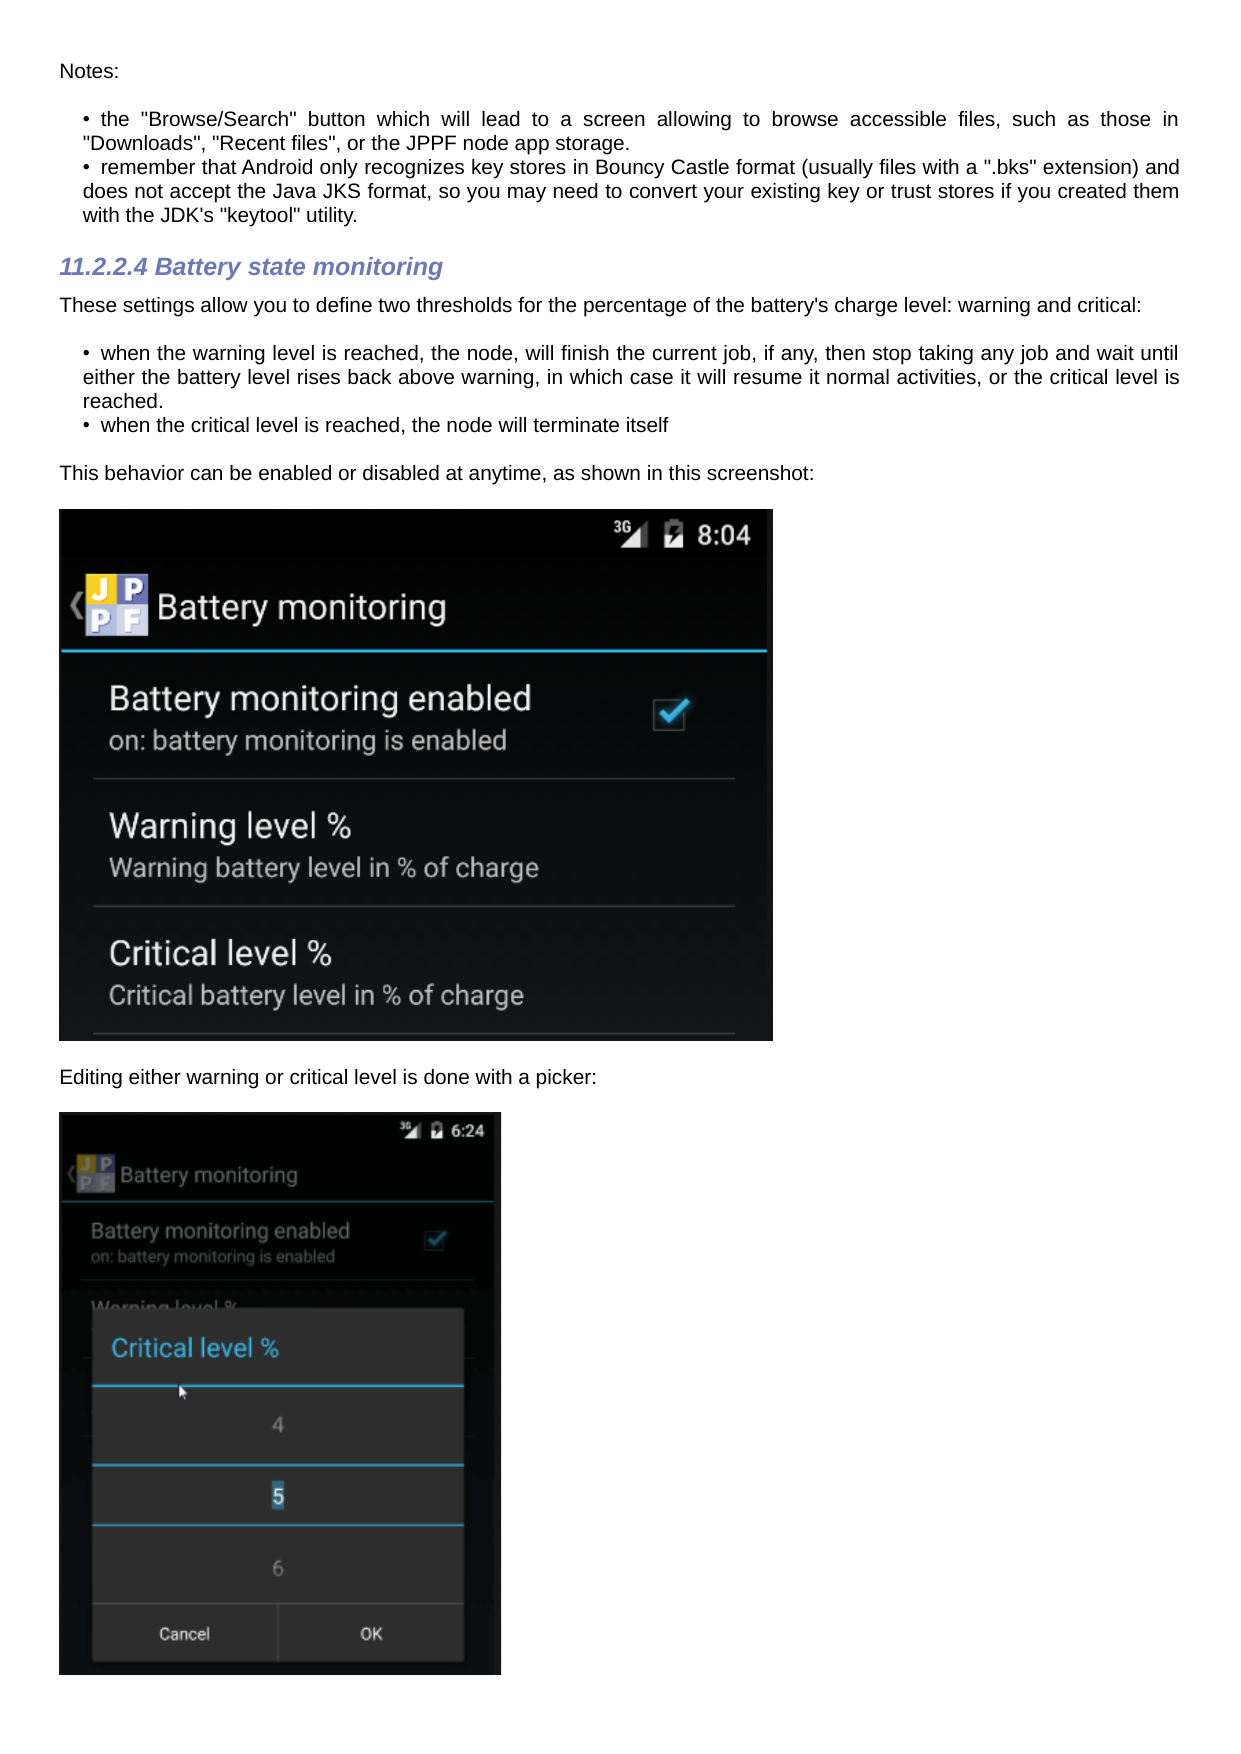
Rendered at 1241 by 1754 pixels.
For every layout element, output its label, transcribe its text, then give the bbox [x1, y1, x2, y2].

list when the warning level is reached, the node, will finish the current job, if any, then stop taking any job and wait until either the battery level rises back above warning, in which case it will resume it normal activities, or the critical level is reached. [83, 341, 1181, 413]
text Editing either warning or critical level is done with a picker: [59, 1064, 1181, 1088]
text These settings allow you to define two thresholds for the percentage of the battery's charge level: warning and critical: [59, 293, 1181, 317]
list the "Browse/Search" button which will lead to a screen allowing to browse accessible files, such as those in "Downloads", "Recent files", or the JPPF node app storage. [83, 107, 1181, 155]
picture [59, 509, 773, 1041]
subtitle Battery state monitoring [59, 252, 1181, 281]
text This behavior can be enabled or disabled at anytime, as shown in this screenshot: [59, 461, 1181, 485]
list remember that Android only recognizes key stores in Bouncy Castle format (usually files with a ".bks" extension) and does not accept the Java JKS format, so you may need to convert your existing key or trust stores if you created them with the JDK's "keytool" utility. [83, 155, 1181, 227]
list when the critical level is reached, the node will terminate itself [83, 413, 1181, 437]
picture [59, 1112, 502, 1675]
text Notes: [59, 59, 1181, 83]
